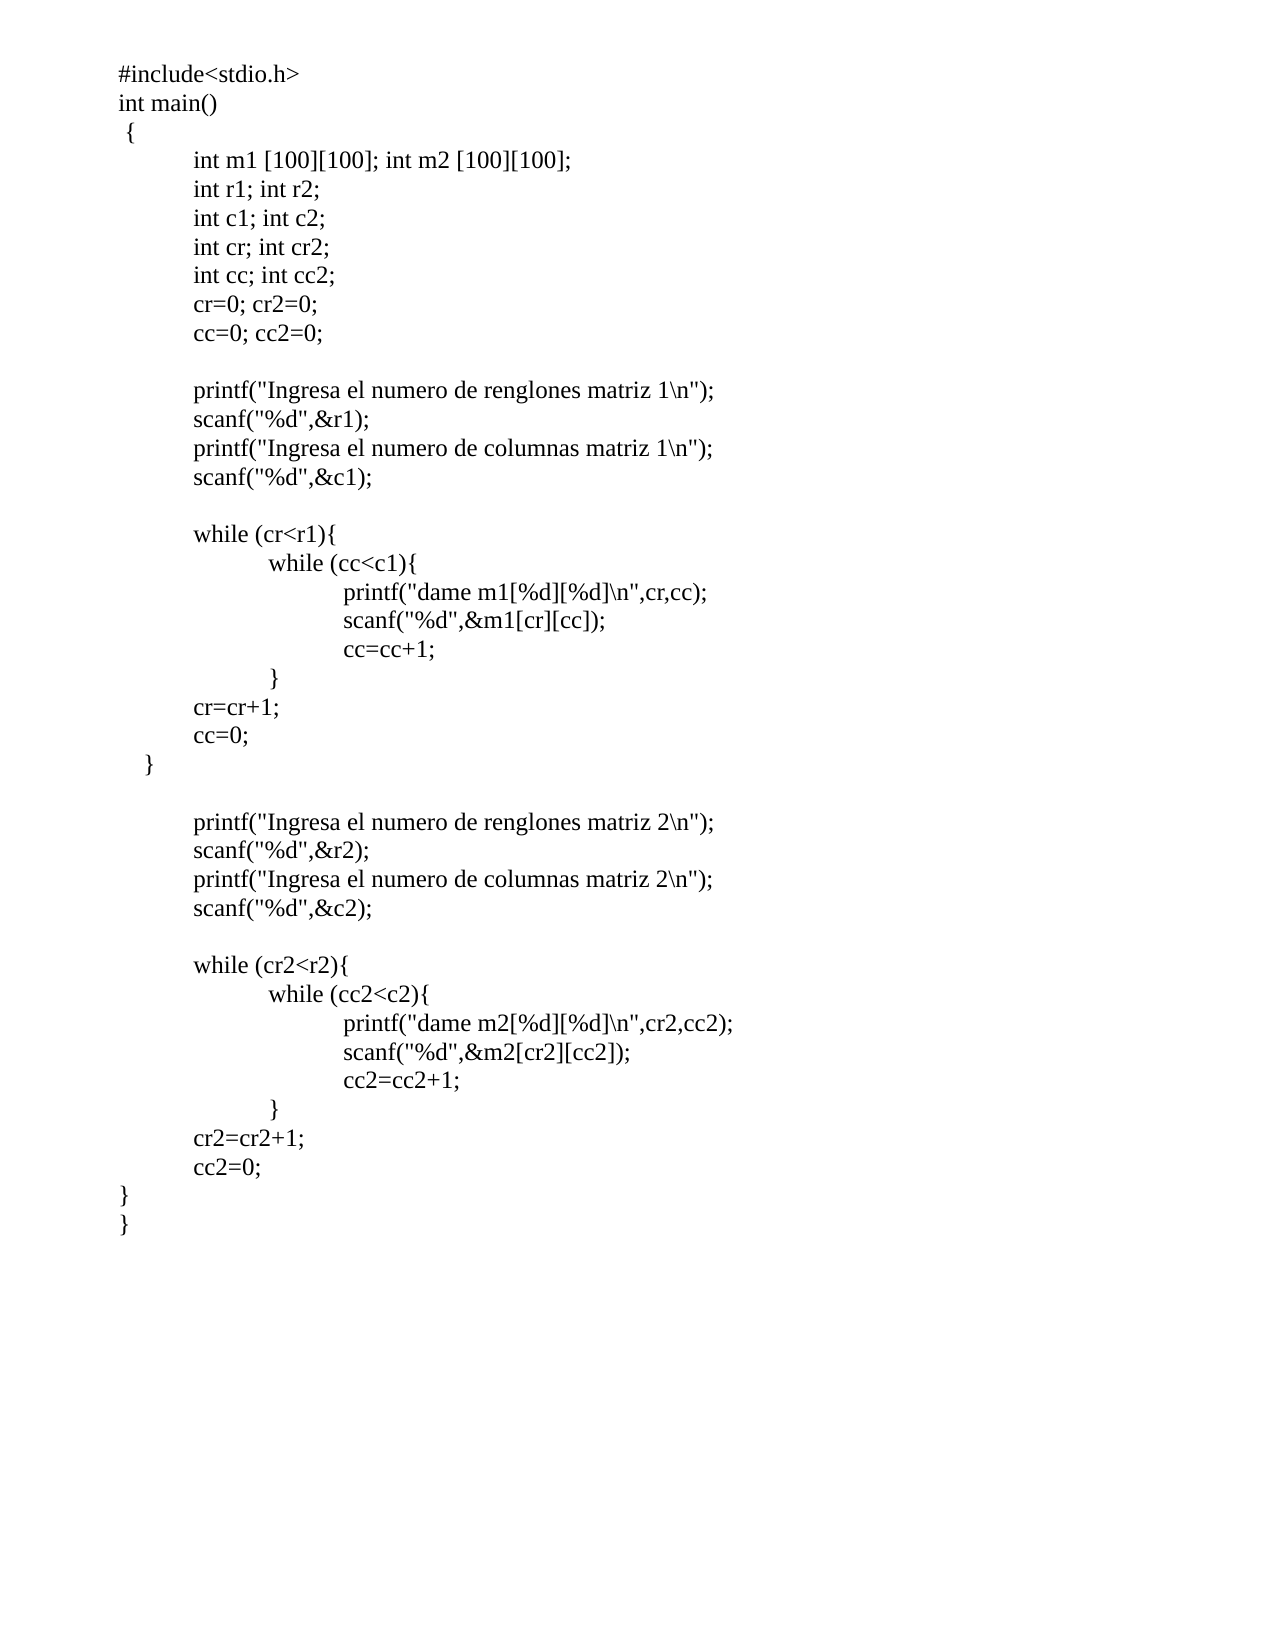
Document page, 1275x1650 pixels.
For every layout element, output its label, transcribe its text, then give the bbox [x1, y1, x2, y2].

text printf("Ingresa el numero de renglones matriz 1\n"); [118, 375, 1205, 404]
text { [118, 117, 1205, 145]
text printf("dame m2[%d][%d]\n",cr2,cc2); [118, 1008, 1205, 1037]
text cc=cc+1; [118, 634, 1205, 663]
text #include<stdio.h> [118, 59, 1205, 88]
text } [118, 1094, 1205, 1123]
text cc=0; [118, 720, 1205, 749]
text cr=0; cr2=0; [118, 289, 1205, 318]
text while (cr2<r2){ [118, 950, 1205, 979]
text printf("Ingresa el numero de renglones matriz 2\n"); [118, 807, 1205, 835]
text scanf("%d",&m2[cr2][cc2]); [118, 1037, 1205, 1065]
text } [118, 663, 1205, 692]
text int r1; int r2; [118, 174, 1205, 203]
text int main() [118, 88, 1205, 117]
text cr=cr+1; [118, 692, 1205, 720]
text printf("Ingresa el numero de columnas matriz 1\n"); [118, 433, 1205, 462]
text int c1; int c2; [118, 203, 1205, 232]
text int cc; int cc2; [118, 260, 1205, 289]
text scanf("%d",&r1); [118, 404, 1205, 433]
text scanf("%d",&c2); [118, 893, 1205, 922]
text int cr; int cr2; [118, 232, 1205, 260]
text } [118, 749, 1205, 778]
text scanf("%d",&m1[cr][cc]); [118, 605, 1205, 634]
text cc=0; cc2=0; [118, 318, 1205, 347]
text int m1 [100][100]; int m2 [100][100]; [118, 145, 1205, 174]
text } [118, 1209, 1205, 1238]
text scanf("%d",&r2); [118, 835, 1205, 864]
text printf("Ingresa el numero de columnas matriz 2\n"); [118, 864, 1205, 893]
text while (cc<c1){ [118, 548, 1205, 577]
text cc2=cc2+1; [118, 1065, 1205, 1094]
text while (cc2<c2){ [118, 979, 1205, 1008]
text cc2=0; [118, 1152, 1205, 1180]
text while (cr<r1){ [118, 519, 1205, 548]
text } [118, 1180, 1205, 1209]
text printf("dame m1[%d][%d]\n",cr,cc); [118, 577, 1205, 605]
text cr2=cr2+1; [118, 1123, 1205, 1152]
text scanf("%d",&c1); [118, 462, 1205, 490]
